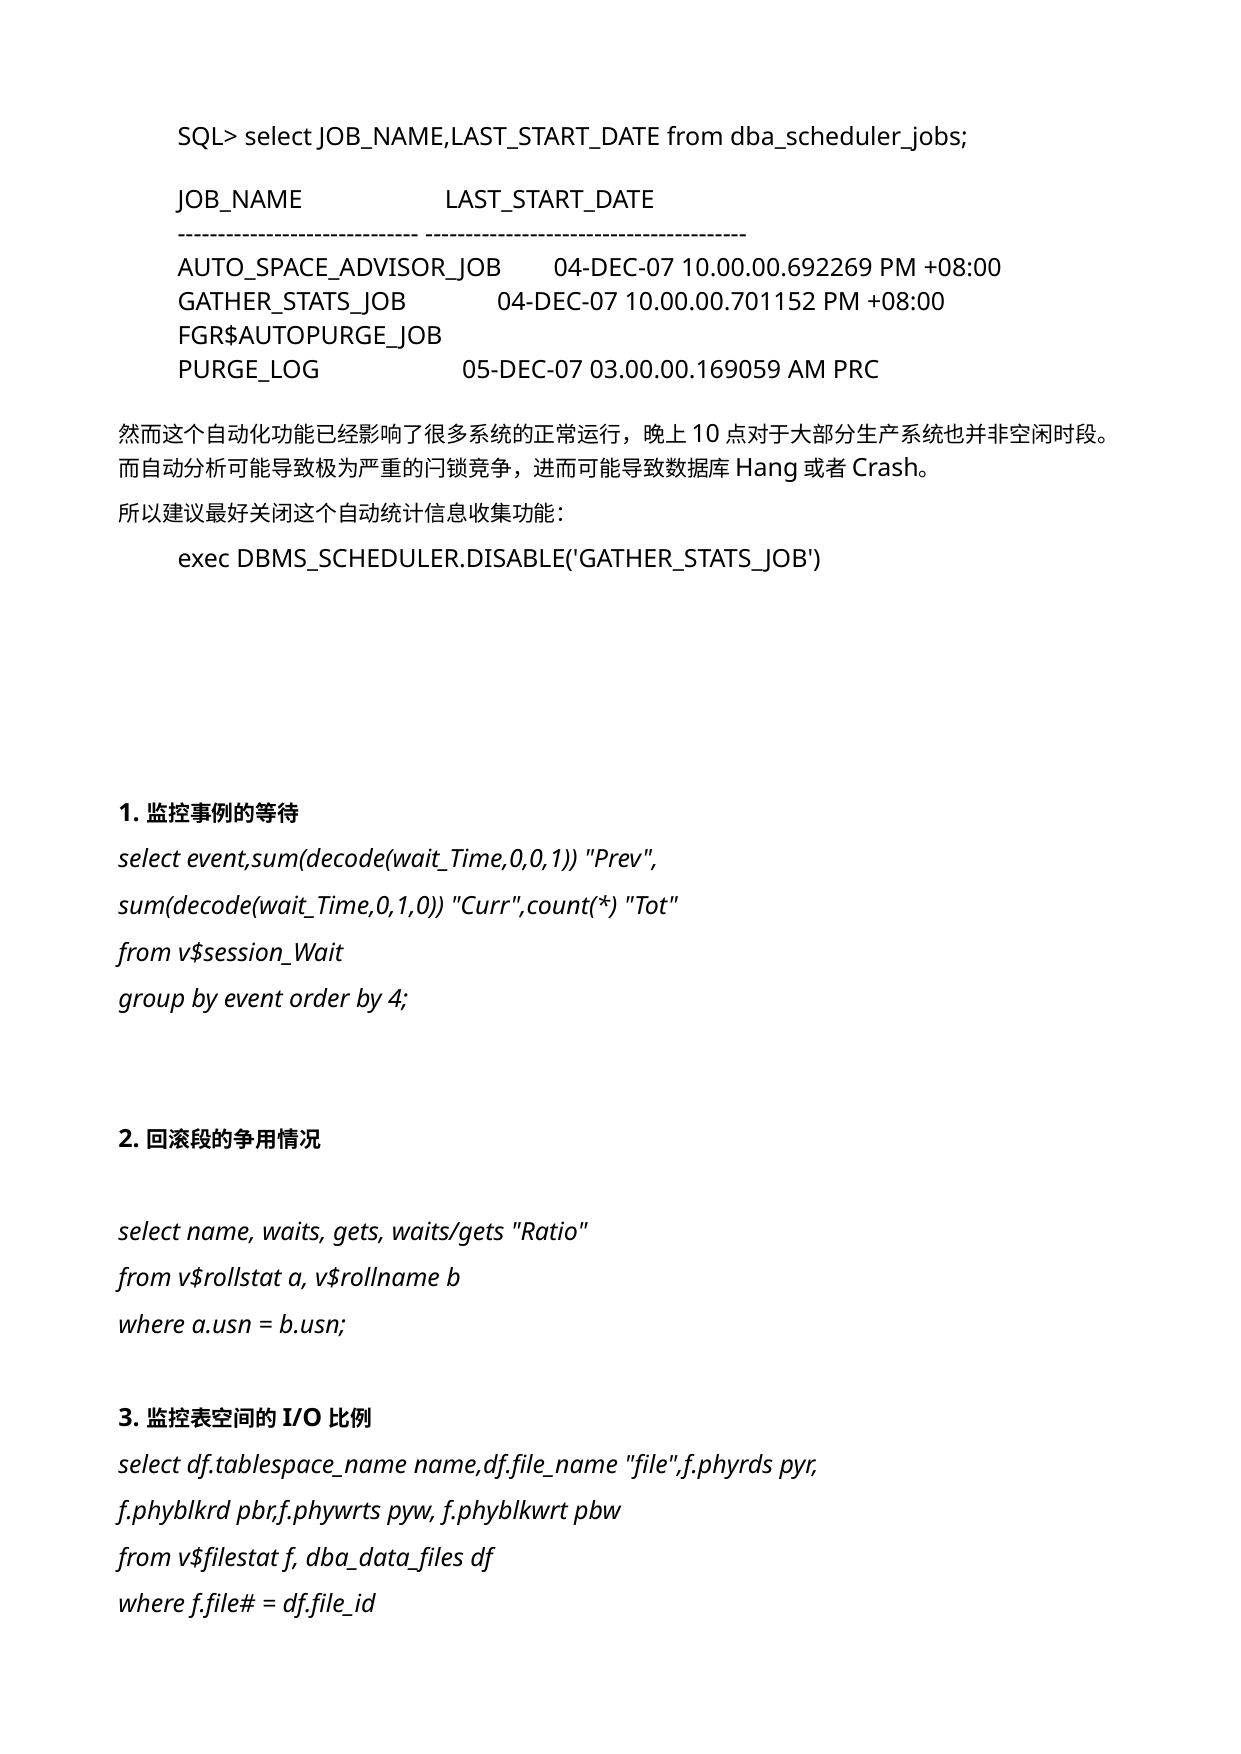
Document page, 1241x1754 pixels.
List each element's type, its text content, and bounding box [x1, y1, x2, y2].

text select name, waits, gets, waits/gets "Ratio" [118, 1213, 1122, 1248]
text from v$filestat f, dba_data_files df [118, 1539, 1122, 1573]
text select event,sum(decode(wait_Time,0,0,1)) "Prev", [118, 841, 1122, 875]
text from v$session_Wait [118, 934, 1122, 968]
text exec DBMS_SCHEDULER.DISABLE('GATHER_STATS_JOB') [177, 540, 1063, 574]
text where f.file# = df.file_id [118, 1586, 1122, 1620]
text 所以建议最好关闭这个自动统计信息收集功能： [118, 496, 1122, 528]
text 3. 监控表空间的 I/O 比例 [118, 1400, 1122, 1434]
text sum(decode(wait_Time,0,1,0)) "Curr",count(*) "Tot" [118, 888, 1122, 922]
text 1. 监控事例的等待 [118, 794, 1063, 828]
text f.phyblkrd pbr,f.phywrts pyw, f.phyblkwrt pbw [118, 1493, 1122, 1527]
text group by event order by 4; [118, 981, 1122, 1015]
text JOB_NAME LAST_START_DATE ------------------------------ ---------------------------------------- AUTO_SPACE_ADVISOR_JOB 04-DEC-07 10.00.00.692269 PM +08:00 GATHER_STATS_JOB 04-DEC-07 10.00.00.701152 PM +08:00 FGR$AUTOPURGE_JOB PURGE_LOG 05-DEC-07 03.00.00.169059 AM PRC [177, 182, 1063, 386]
text where a.usn = b.usn; [118, 1307, 1122, 1341]
text from v$rollstat a, v$rollname b [118, 1260, 1122, 1294]
text select df.tablespace_name name,df.file_name "file",f.phyrds pyr, [118, 1446, 1122, 1480]
text 然而这个自动化功能已经影响了很多系统的正常运行，晚上10点对于大部分生产系统也并非空闲时段。 而自动分析可能导致极为严重的闩锁竞争，进而可能导致数据库Hang或者Crash。 [118, 416, 1122, 484]
text SQL> select JOB_NAME,LAST_START_DATE from dba_scheduler_jobs; [177, 118, 1063, 152]
text 2. 回滚段的争用情况 [118, 1120, 1122, 1154]
